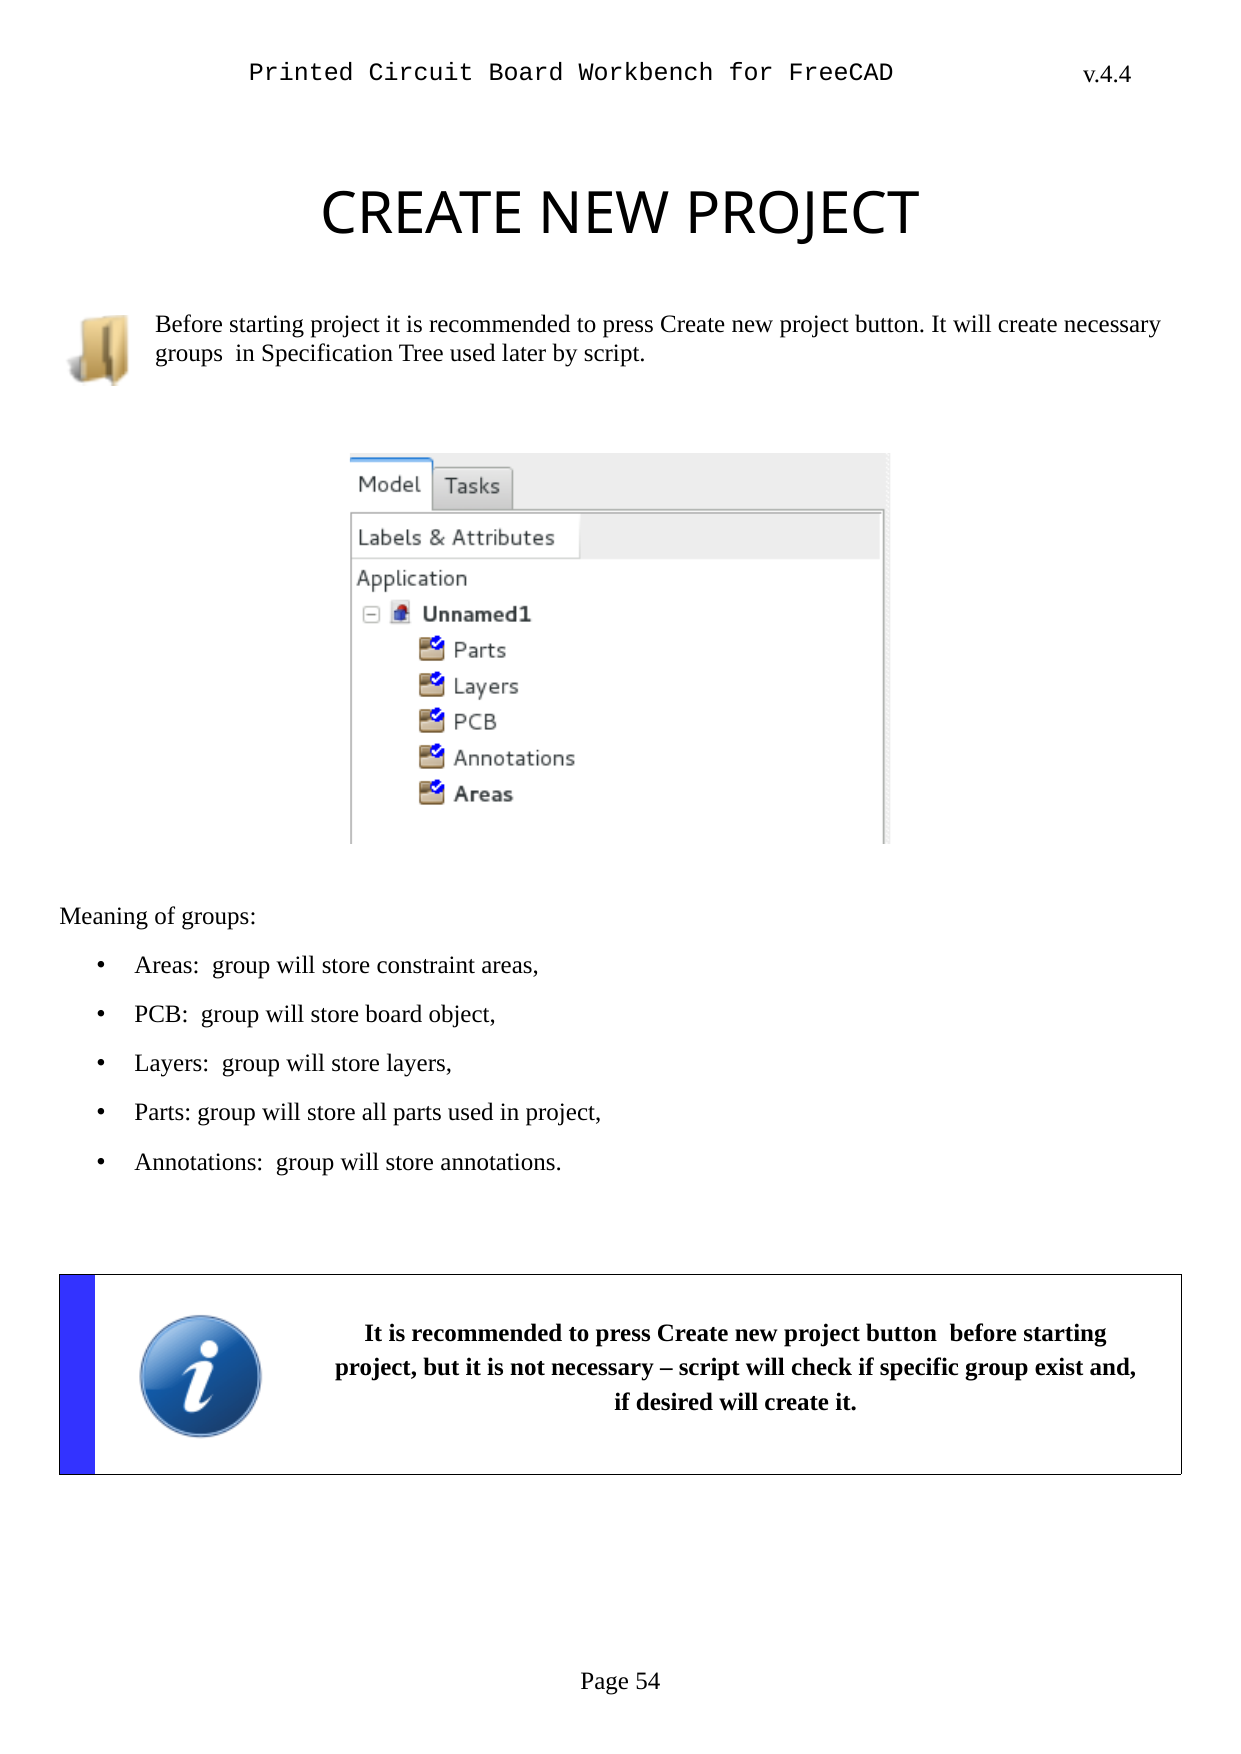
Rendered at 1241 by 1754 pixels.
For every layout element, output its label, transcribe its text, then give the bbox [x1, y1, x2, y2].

text Before starting project it is recommended to press Create new project button. It will create necessary groups in Specification Tree used later by script. [59, 309, 1181, 367]
table_header [95, 1275, 323, 1474]
table_header It is recommended to press Create new project button before starting project, but it is not necessary – script will check if specific group exist and, if desired will create it. [323, 1275, 1148, 1474]
picture [65, 315, 136, 386]
table_header [1148, 1275, 1181, 1474]
picture [135, 1306, 267, 1442]
list Parts: group will store all parts used in project, [97, 1097, 1181, 1126]
list Annotations: group will store annotations. [97, 1147, 1181, 1175]
subtitle Create new project [59, 171, 1181, 250]
table_header [60, 1275, 95, 1474]
list PCB: group will store board object, [97, 999, 1181, 1028]
list Areas: group will store constraint areas, [97, 950, 1181, 979]
picture [349, 453, 891, 844]
list Layers: group will store layers, [97, 1048, 1181, 1077]
text Meaning of groups: [59, 901, 1181, 930]
